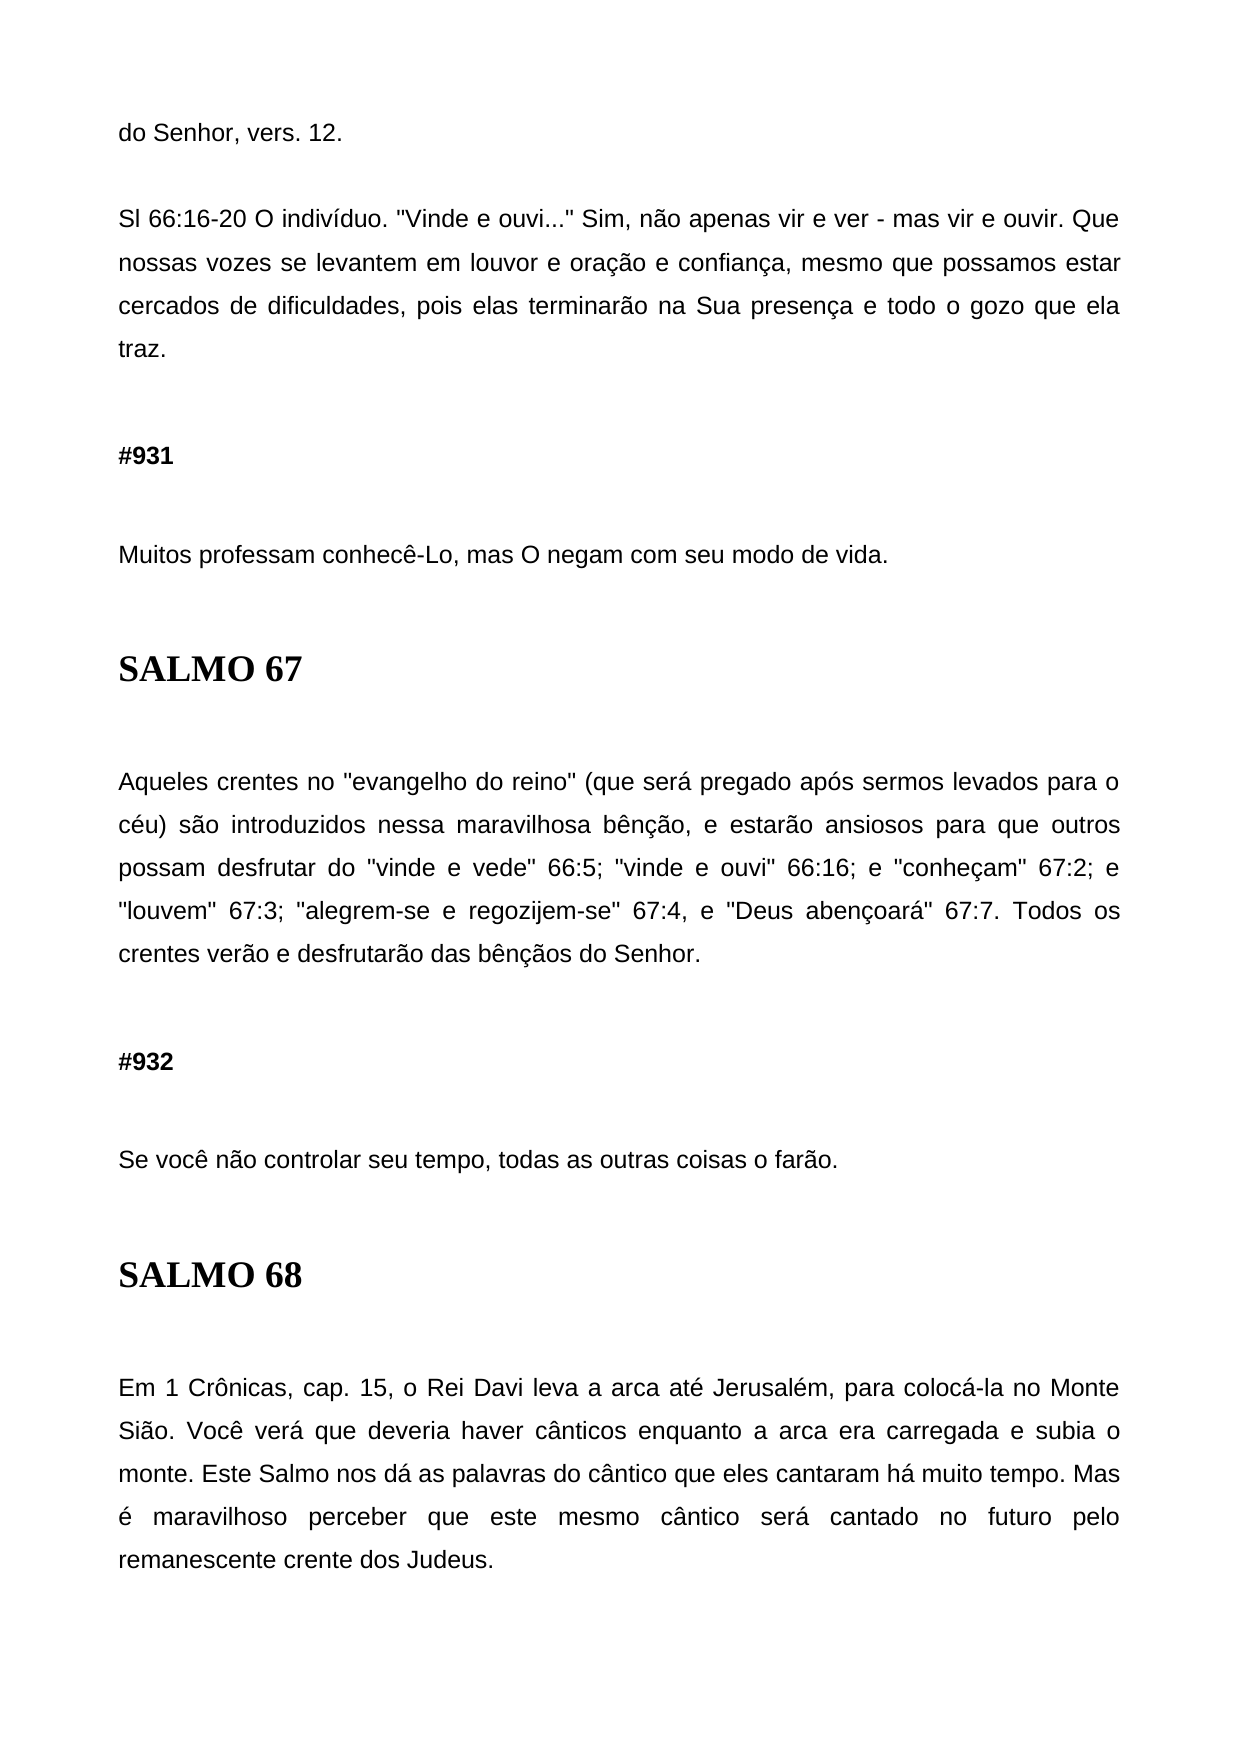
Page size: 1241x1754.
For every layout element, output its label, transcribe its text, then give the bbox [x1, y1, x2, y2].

subtitle SALMO 67 [118, 647, 1122, 690]
text Muitos professam conhecê-Lo, mas O negam com seu modo de vida. [118, 539, 1122, 568]
text do Senhor, vers. 12. [118, 118, 1122, 147]
subtitle #932 [118, 1047, 1122, 1075]
subtitle SALMO 68 [118, 1252, 1122, 1296]
subtitle #931 [118, 441, 1122, 469]
text Sl 66:16-20 O indivíduo. "Vinde e ouvi..." Sim, não apenas vir e ver - mas vir e ouvir. Que nossas vozes se levantem em louvor e oração e confiança, mesmo que possamos estar cercados de dificuldades, pois elas terminarão na Sua presença e todo o gozo que ela traz. [118, 204, 1122, 362]
text Se você não controlar seu tempo, todas as outras coisas o farão. [118, 1145, 1122, 1174]
text Em 1 Crônicas, cap. 15, o Rei Davi leva a arca até Jerusalém, para colocá-la no Monte Sião. Você verá que deveria haver cânticos enquanto a arca era carregada e subia o monte. Este Salmo nos dá as palavras do cântico que eles cantaram há muito tempo. Mas é maravilhoso perceber que este mesmo cântico será cantado no futuro pelo remanescente crente dos Judeus. [118, 1373, 1122, 1574]
text Aqueles crentes no "evangelho do reino" (que será pregado após sermos levados para o céu) são introduzidos nessa maravilhosa bênção, e estarão ansiosos para que outros possam desfrutar do "vinde e vede" 66:5; "vinde e ouvi" 66:16; e "conheçam" 67:2; e "louvem" 67:3; "alegrem-se e regozijem-se" 67:4, e "Deus abençoará" 67:7. Todos os crentes verão e desfrutarão das bênçãos do Senhor. [118, 767, 1122, 968]
